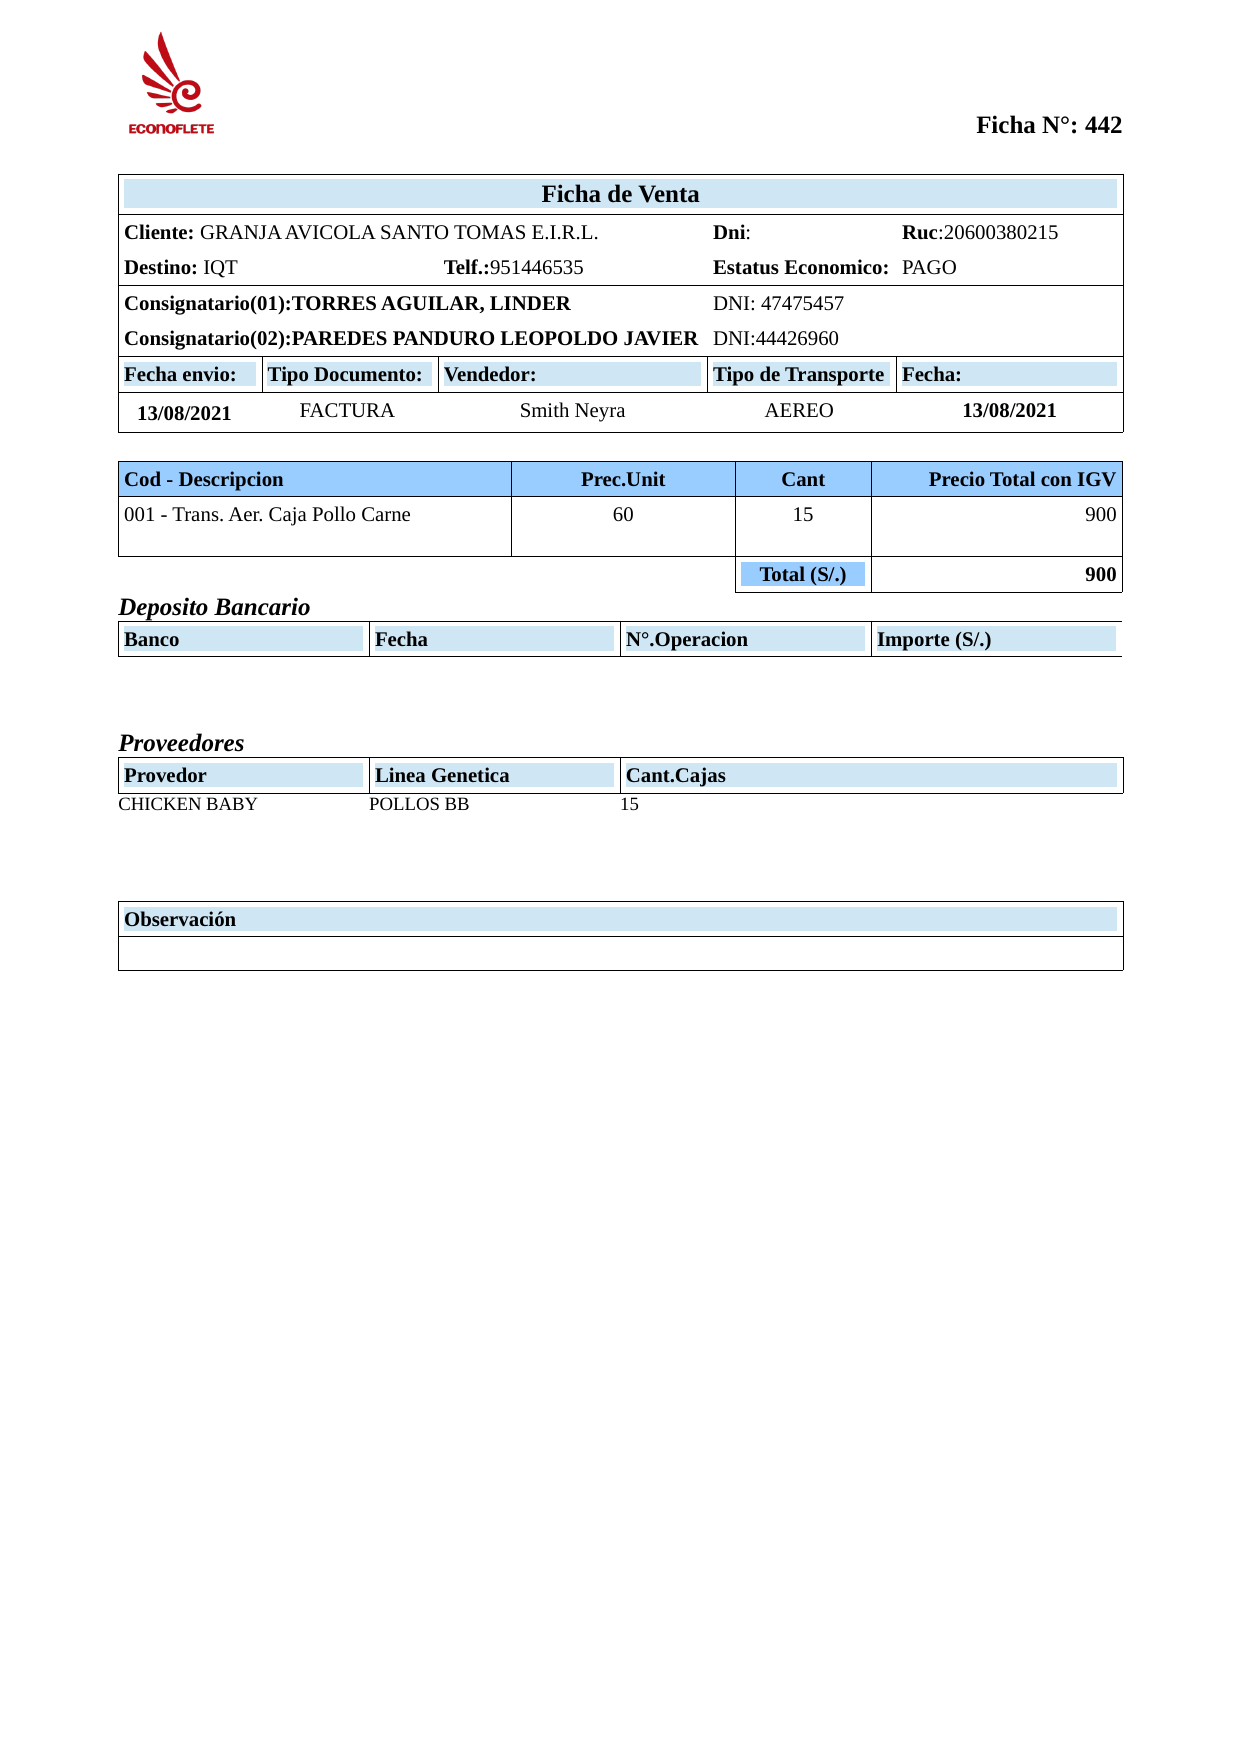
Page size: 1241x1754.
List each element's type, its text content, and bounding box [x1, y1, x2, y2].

table_cell [118, 657, 369, 680]
table_cell 15 [620, 794, 1123, 814]
table_cell DNI:44426960 [707, 321, 1123, 356]
table_cell 60 [512, 497, 735, 556]
table_cell 13/08/2021 [119, 393, 262, 432]
table_cell [620, 657, 871, 680]
table_header Linea Genetica [370, 758, 620, 793]
table_cell 900 [872, 497, 1122, 556]
table_cell [118, 858, 369, 879]
table_header Cod - Descripcion [119, 462, 511, 496]
table_cell Ruc:20600380215 [896, 215, 1123, 249]
table_cell 15 [736, 497, 871, 556]
table_header Prec.Unit [512, 462, 735, 496]
table_header Importe (S/.) [872, 622, 1122, 656]
table_cell [369, 680, 620, 704]
table_header Fecha [370, 622, 620, 656]
table_cell [369, 815, 620, 836]
table_cell [620, 836, 1123, 858]
table_cell [620, 680, 871, 704]
table_cell [369, 879, 620, 901]
table_cell [620, 815, 1123, 836]
table_cell [369, 657, 620, 680]
table_cell Consignatario(01):TORRES AGUILAR, LINDER [119, 286, 707, 321]
table_header Cant [736, 462, 871, 496]
table_cell Tipo de Transporte [708, 357, 896, 392]
table_cell [369, 858, 620, 879]
table_header Banco [119, 622, 369, 656]
table_cell CHICKEN BABY [118, 794, 369, 814]
table_cell FACTURA [262, 393, 438, 432]
picture [118, 31, 225, 134]
table_cell [871, 705, 1122, 728]
table_cell Fecha envio: [119, 357, 262, 392]
table_cell Vendedor: [439, 357, 707, 392]
table_header Provedor [119, 758, 369, 793]
table_header Ficha de Venta [119, 175, 1123, 214]
table_header Precio Total con IGV [872, 462, 1122, 496]
table_cell Consignatario(02):PAREDES PANDURO LEOPOLDO JAVIER [119, 321, 707, 356]
text Proveedores [118, 728, 1122, 757]
table_cell Dni: [707, 215, 896, 249]
table_cell [620, 879, 1123, 901]
table_cell POLLOS BB [369, 794, 620, 814]
table_cell [118, 557, 511, 592]
table_cell [871, 680, 1122, 704]
table_cell [119, 937, 1123, 969]
table_cell Smith Neyra [438, 393, 707, 432]
table_cell Estatus Economico: [707, 249, 896, 285]
table_cell [620, 858, 1123, 879]
table_cell DNI: 47475457 [707, 286, 1123, 321]
table_cell [871, 657, 1122, 680]
table_cell Telf.:951446535 [438, 249, 707, 285]
table_cell [620, 705, 871, 728]
table_cell PAGO [896, 249, 1123, 285]
table_cell 001 - Trans. Aer. Caja Pollo Carne [119, 497, 511, 556]
table_cell [369, 836, 620, 858]
table_cell [118, 680, 369, 704]
table_cell [369, 705, 620, 728]
table_cell 13/08/2021 [896, 393, 1123, 432]
table_header N°.Operacion [621, 622, 871, 656]
table_cell 900 [872, 557, 1122, 592]
table_cell [118, 705, 369, 728]
table_cell Cliente: GRANJA AVICOLA SANTO TOMAS E.I.R.L. [119, 215, 707, 249]
table_cell Total (S/.) [736, 557, 871, 592]
table_cell Destino: IQT [119, 249, 438, 285]
table_cell AEREO [707, 393, 896, 432]
table_cell Tipo Documento: [263, 357, 438, 392]
table_cell [511, 557, 735, 592]
table_cell Fecha: [897, 357, 1123, 392]
table_header Cant.Cajas [621, 758, 1123, 793]
table_cell [118, 815, 369, 836]
table_header Observación [119, 902, 1123, 936]
table_cell [118, 879, 369, 901]
table_cell [118, 836, 369, 858]
text Deposito Bancario [118, 592, 1122, 621]
